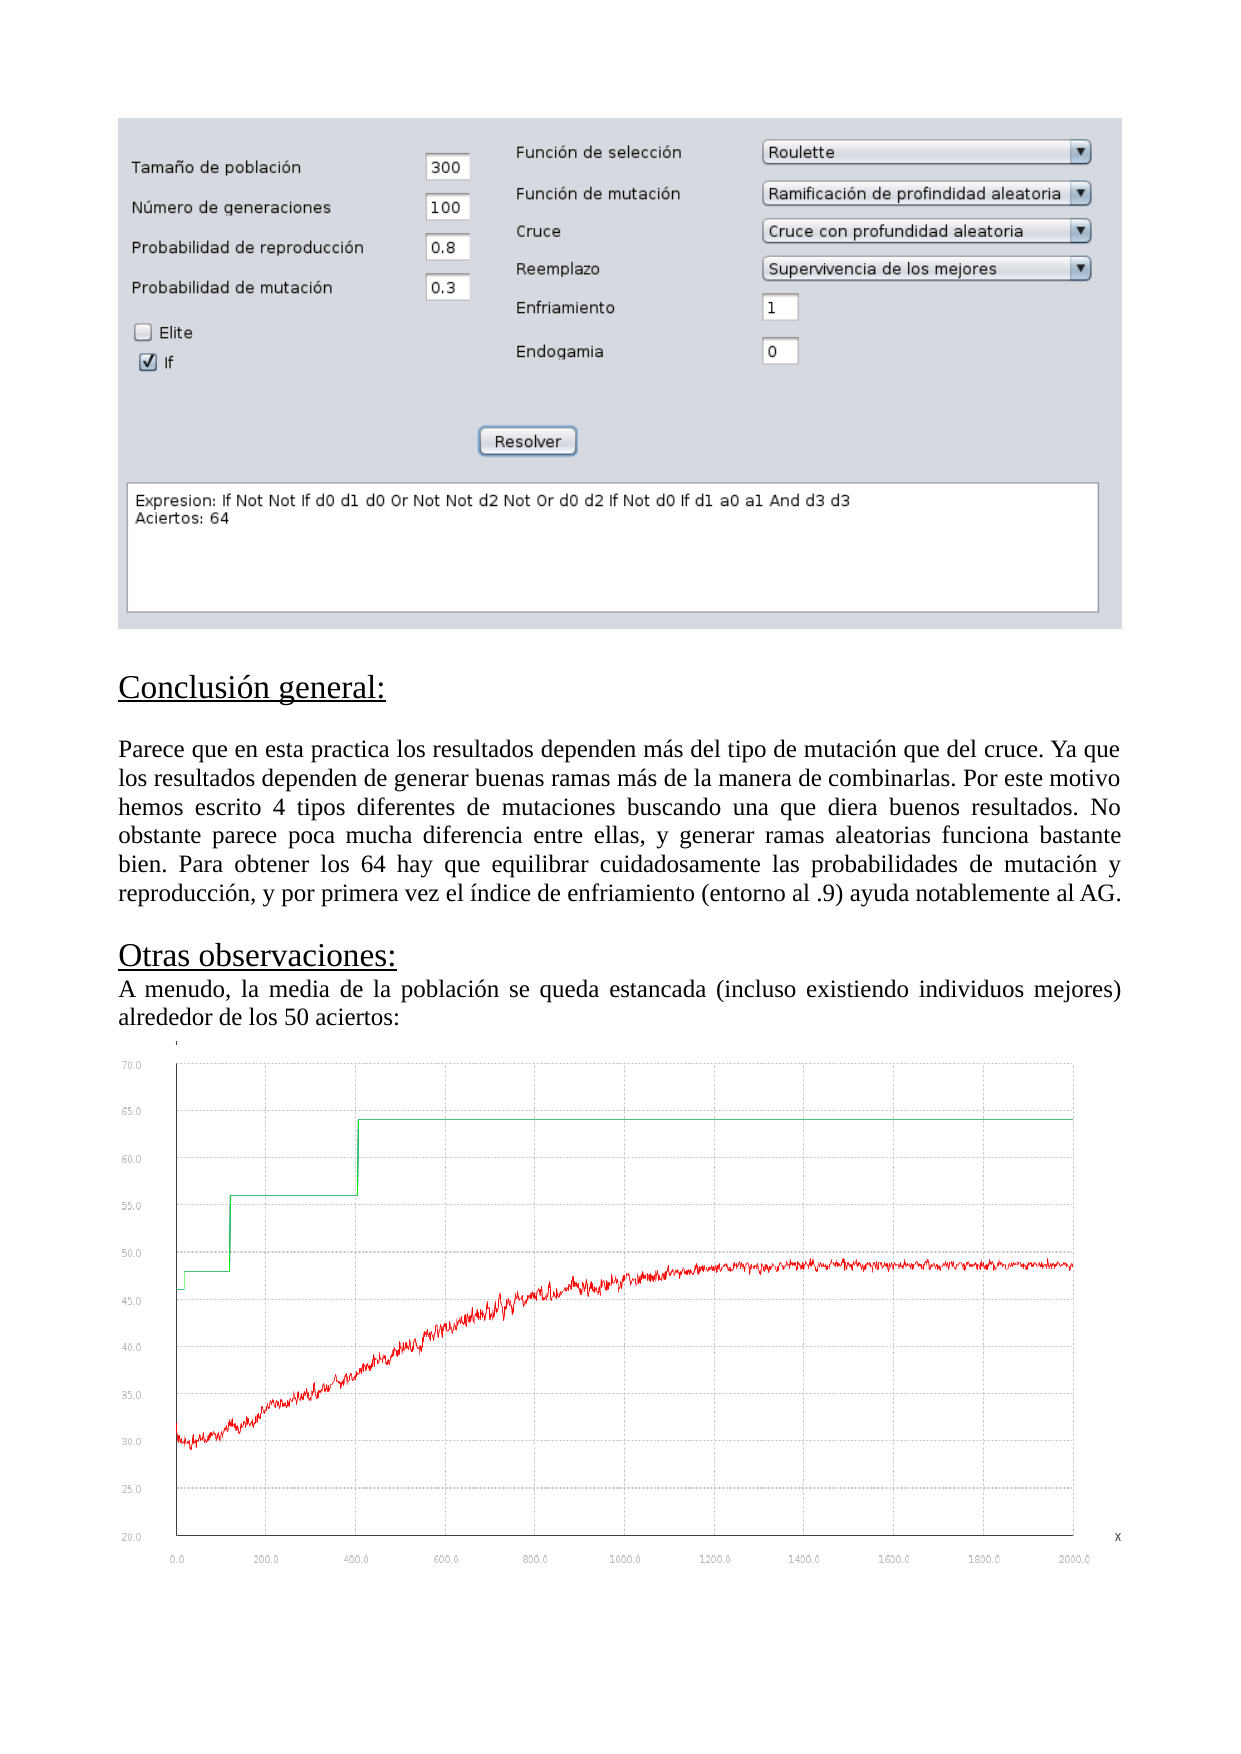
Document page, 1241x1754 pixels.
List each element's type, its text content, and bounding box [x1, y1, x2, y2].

text Conclusión general: [118, 667, 1122, 705]
text Parece que en esta practica los resultados dependen más del tipo de mutación que del cruce. Ya que los resultados dependen de generar buenas ramas más de la manera de combinarlas. Por este motivo hemos escrito 4 tipos diferentes de mutaciones buscando una que diera buenos resultados. No obstante parece poca mucha diferencia entre ellas, y generar ramas aleatorias funciona bastante bien. Para obtener los 64 hay que equilibrar cuidadosamente las probabilidades de mutación y reproducción, y por primera vez el índice de enfriamiento (entorno al .9) ayuda notablemente al AG. [118, 734, 1122, 907]
text Otras observaciones: [118, 935, 1122, 974]
text A menudo, la media de la población se queda estancada (incluso existiendo individuos mejores) alrededor de los 50 aciertos: [118, 974, 1122, 1031]
